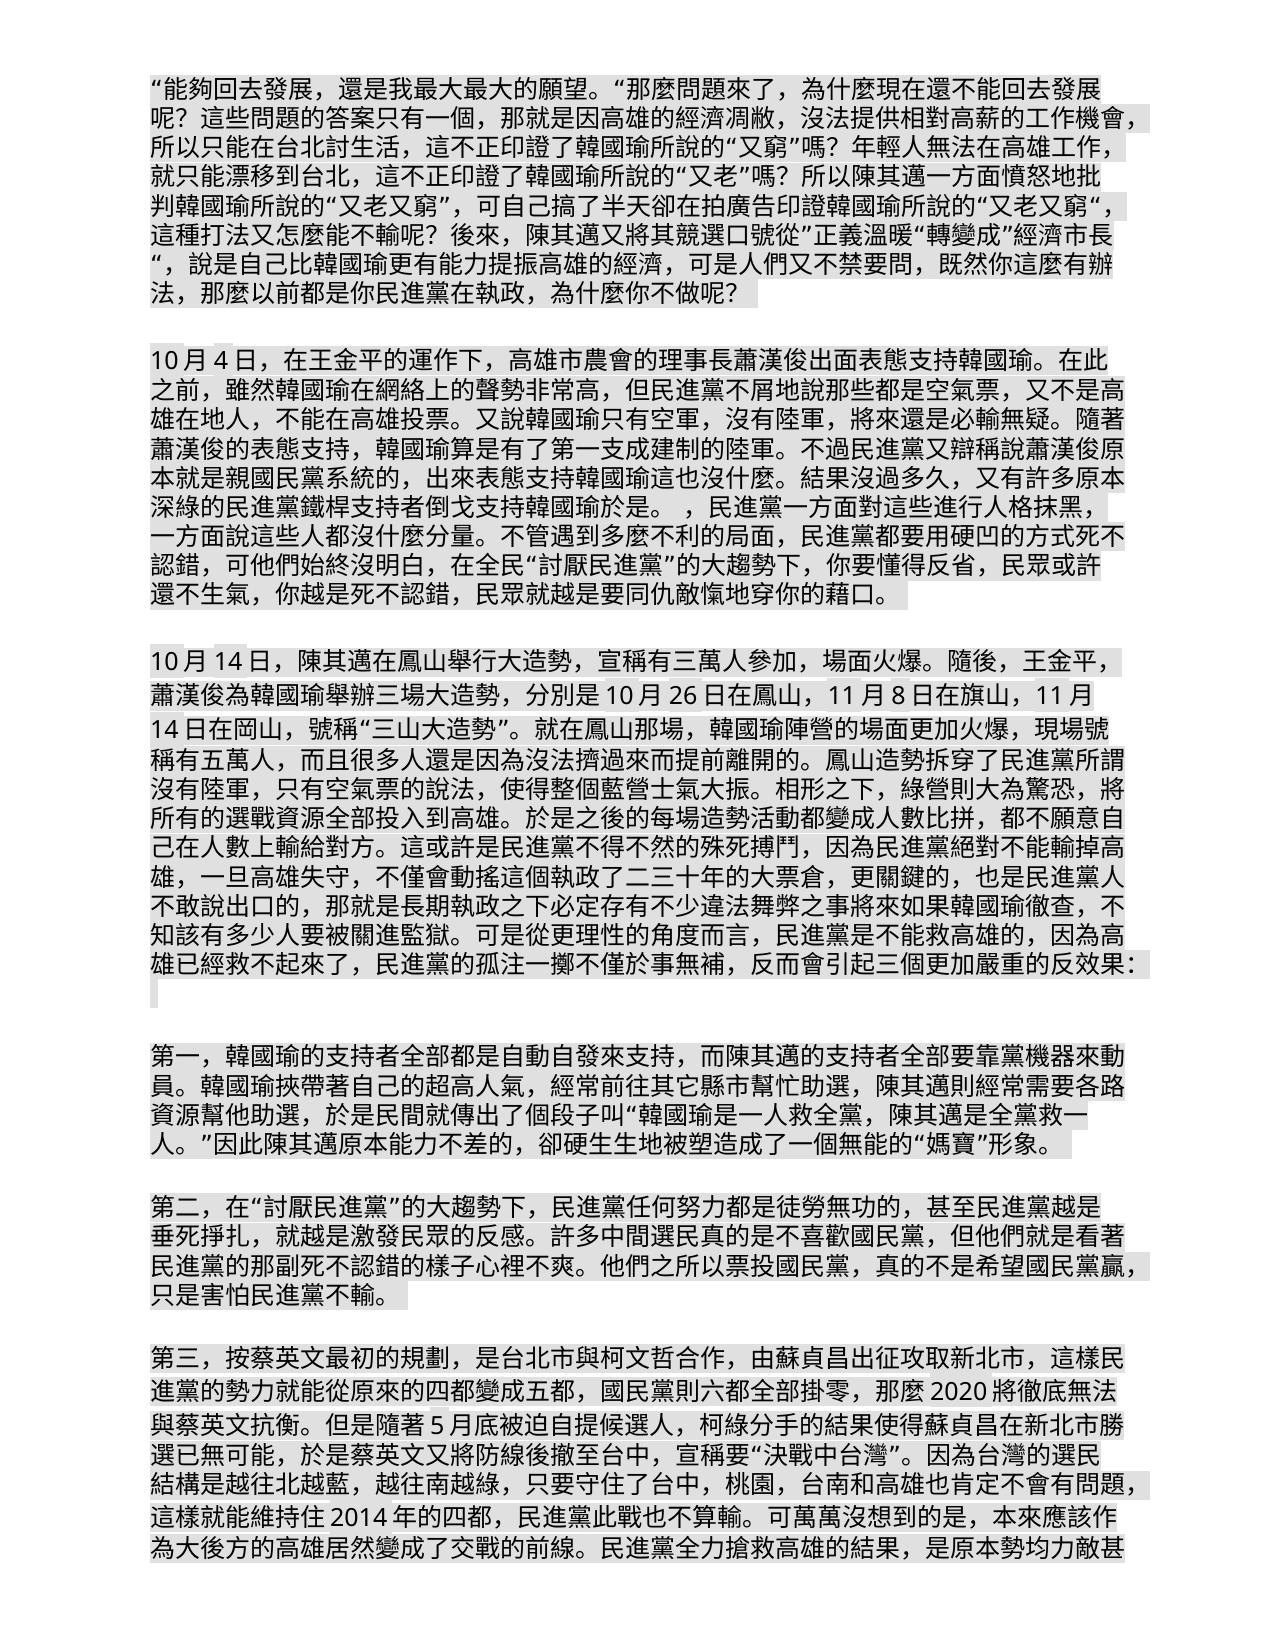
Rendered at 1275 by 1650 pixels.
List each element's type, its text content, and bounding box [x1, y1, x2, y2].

text 左岸發燒友旁觀者清，以下連結文許多分析一語中的、暢快淋漓，謹去除毛語錄部分，譯為正體中文轉載 https://goo.gl/h3PMnr 民進黨在縣市長選舉中遭遇空前慘敗，蔡英文也被迫辭去黨主席，完全印證了我們一貫以來的預測。大戰略的問題，過去已經剖析得很清楚了，民進黨和蔡英文的慘敗是必然的。今天，我們只是從執行的角度，回顧蔡英文為什麼會輸得特別慘？ 首先，我們有必要了解，雖然國民黨和民進黨都出息有限，難成大器，但這兩個政黨在基因上是完全不同的。國民黨的特點在於內鬥內行，外鬥外行，輸得都已經脫褲子了，關起門來還是要排資論輩。在國民黨內，戰將都是沒有什麼好結果的。你勢頭旺的時候，所有人都會撲上來逢迎拍馬，想要跟你套近乎，蹭熱度。可一旦你遭遇挫折了，所有人都會敬而遠之，與你劃清界限，甚至落井下石，踩著你的頭顱而以清高自詡，可謂集官僚文化糟粕之大成。民進黨則不然，他們在處困境時戰力十足，只要能夠殺出血路，他們可以無所不用其極，也可以放下恩怨一致對外。可一旦打下了江山，就會不顧廉恥地搶占地盤，吃相極其難看，可謂集土匪文化糟粕之大成2016年獲得全面執政權後，民進黨人就開始肆無忌憚地爭權奪位，先是最頂層的當權者把最好的權位攬到自己兜里，接著又去拼命搜尋那些次一等的，再次一等的肥差，用來安排自己的小弟。在這個安排小弟的過程中，民進黨看上了台北農產運銷公司（簡稱“北農”）總經理的位置，並且如願以償地拿了下來。可以說，這是民進黨執政以來幹得最蠢的一件事，因為原來的北農總經理正是當時已經淡出政壇十六年，現在正如日中天的高雄新當選市長韓國瑜。若不是被民進黨搞到失業，韓國瑜現在應該還在北農賣菜。民進黨為了一個芝麻綠豆大的小官，丟掉了整片江山，這應該是最令他們追悔莫及的。可話又說回來，斯人也，有斯疾也，有這種缺乏出息的政黨，就會有這種缺乏出息的蠢事。不過在當時，還沒有人想到這件小事會引發山崩海嘯般的後續效應。 民進黨全面執政後，對國民黨發動了抄家滅族式的圍剿，凍結了國民黨的黨產，以致於他們連黨工的薪水都發不出來，更不用說選舉時的大規模資金投入了。在民進黨看來，他們最大的敵人就只有國民黨。只要能把國民黨徹底整垮整死，那麼他們再怎麼胡作非為都行，因為他們已不再有競爭對手，民眾也不再有第二選擇。然而，民進黨這一刀砍下去，不但沒有將國民黨一刀斃命，卻反而割掉了國民黨身上的爛瘡，這可以說是民進黨執政以來幹的第二件大蠢事。我們方才說過，國民黨原本是個腐朽僵化的老機器，要想憑藉自身的能力改革，原本是完全沒有可能的，這從國民黨失去政權後的表現得一如既往的差可以得到證明，即便民進黨執政後的民調一路下滑，作為對照組的國民黨卻也遲遲未能出現相應出現反彈。在國民黨腐朽僵化的機制下，韓國瑜樣的人原本是永無出頭之日的，他當初不就是因為無法適應這種機制而退出政壇的嗎？現在好了，民進黨的全面圍剿，使得國民黨中央喪失了過去可以調配的龐大資源，那些被馬屁精包圍的所謂黨內大佬們也隨之門前冷落，為日後韓國瑜的橫空出世創造了有利環境，這就如同歷代國家危亡時，總會從底層湧現出許多英雄名將一樣。民進黨人如果有智慧，他們就應該懂得，一個腐朽僵化的國民黨才是他們得以長期執政的票房保證。可惜的是，民進黨人就像土匪進城一樣，看到金錢美女便利令智昏，自己撕毀自己的票房。不過，這在當時依然沒有引起人們足夠的重視，畢竟這兩個黨都是一樣的目光短淺，出息有限。 2017年1月12日，不久前因北農總經理工作被民進黨搶走而失業的韓國瑜宣布參選國民黨主席，在5月20日的投票中只獲得5.84％的選票，在候選人中排名第四，可見此時的他在黨內毫無影響力。9月7日，韓國瑜被下放到高雄擔任黨部主委。2018年4月9日，韓國瑜將戶口遷到高雄，宣布參選高雄市長，5月21日正式獲得國民黨提名。當時輿論普遍認為，這是一場不可能打贏的選戰，這跟韓國瑜是否有能力無關，因為輿論認為民進黨不可能失去高雄，民進黨在高雄的勢力強大到什麼程度呢？現在的高雄市是由原來的高雄市和高雄縣合併而來，民進黨在原高雄市已經持續執政了20年，在原高雄縣持續執政了33年，在合併後的2014年高雄市長選舉中，民進黨提名的陳菊獲得了99萬多票，楊秋興獲得了45萬多票，差距高達近54萬票。因此，輿論普遍認為，韓國瑜若能在此次高雄市長選舉時將差距縮小到二十萬以內，那就已經可以算作勝利了。若能將差距縮小到十萬以內，那就絕對是大勝了。至於當選，那是絕對不可能的。 2018年3月7日，陳其邁在民進黨內初選中勝出，獲得黨內提名參選高雄市長，同時也被認為將毫無懸念地在年底的高雄市長選舉中勝出。4月21日，原高雄市長陳菊北上出任蔡英文辦公室的秘書長，同時還帶了一幫在市府的親信隨她北上，瘋狂地搶占各個要職肥缺。這是民進黨執政以來幹的第三件大蠢事，它不僅引起了極差的社會觀感，更導致日後高雄選戰告急時，民進黨在高雄根本沒有人才可用。與第一，第二件大蠢事一樣，幹出這第三件大蠢事同樣也是由於他們的土匪文化所決定的，一旦老大搶下權位，就得趕緊給小弟分地分錢。 其實，此時韓國瑜的聲勢已有漸起之勢，這主要是因為他在北農的繼任者吳音寧表現實在太爛，飽受社會各界撻伐。吳音寧憑藉裙帶關係出任北農總經理後，坐領250萬新台幣（合56萬人民幣）的年薪，卻在經營管理上表現得極其幼稚無能，遂成為國民黨和親藍媒體猛烈攻擊的對象，民進黨和親綠媒體為偏袒自己人，則拼命為吳音寧護航。於是，雙方火力的焦點就集中到那個原本小得不能再小的賣蔬菜水果的公司身上，而交火的方式就是拿前任總經理韓國瑜和現任總經理吳音寧作對比，結果為韓國瑜博取到了求都求不來的媒體版面。陳其邁原本的策略是將選戰作冷處理，因為綠營在高雄基本盤遠大於藍營，只要不出太大的變動，自然就能在年底的選戰中順利當選，這原本也是無可厚非的，所有大幅領先者都會採取這種策略。韓國瑜因基本盤大幅落後故而必須要主動出擊，博取媒體版面，引發社會熱議，才能有迎來轉機的可能。出乎人們意料的是，高雄的陳其邁不願意搭理韓國瑜，台北的吳音寧事件卻使得韓國瑜成為了媒體熱議的焦點經過比對，人們逐漸認識到韓國瑜的四大優點： 第一是能幹，就任四年來，使得一家業績常年處在盈虧線邊緣的公司實現盈利大幅成長，創造了北農成立四十年來前所未有的優秀業績。 第二是親民，就任期間，韓國瑜常年與員工打成一片，公司賺得利潤後，便拿出很大一部分來作為獎金分給員工，即便民進黨議員強力反對也仍然堅持己見，所以韓國瑜離開北農時，上上下下都哭成一片，不捨得他走。同時，韓國瑜對於南部的果農，菜農也非常照顧，讓他們的農產品能夠賣出個好價錢，這也是日後韓國瑜能夠在高雄勝選的主要原因，因為南台灣的各縣市都是以農業為主，而農民長期以來都是最挺民進黨的。這兩年來，由於台灣的蔬菜水果價格崩盤，農民日子非常煎熬，他們自然懷念過好日子時的韓國瑜，痛恨讓他們過苦日子的民進黨，蔡英文和吳音寧。 第三是清廉。民進黨為了鬥倒韓國瑜，派出大量的司法檢調人員去北農查賬，希望能夠找到韓國瑜貪贓枉法的證據。結果出乎所有人意料的是，被派去查賬的會計師居然成為了韓國瑜的鐵粉，他逢人就說：“如果韓國瑜將來參選，一定要投他，我就是查他帳的人，查了這麼多年的帳，還從來沒見過像。韓國瑜這麼乾淨的賬本“清廉，是每個從業者的基本要求，卻又很難向別人證明。好聽話誰都會說，關鍵是要別人願意相信。試想，僅憑韓國瑜的一己之力，是很難讓高雄市民相信他絕對清廉的。於是，民進黨幫韓國瑜做到了。 第四是口才。民進黨和親綠媒體全面攻擊韓國瑜，韓國瑜也相應做出各種澄清和反擊，遂在媒體和網絡上留下了大量的視頻畫面，人們這才發現原來韓國瑜的口才是那麼的好，反應是那麼的快，迅速吸引了大量粉絲的追捧。尤其是年輕人，特別喜歡看韓國瑜反擊民進黨的各種金句妙語，他們在網絡上瘋狂轉發與韓國瑜相關的視頻，使得他在遠離政壇十六年後居然一躍而成為全台最受關注的政治明星。 誠然，韓國瑜的能幹，親民，清廉和口才都是他固有的優點，但如果高雄的選戰真如陳其邁最初設想的那樣冷處理，那麼韓國瑜的這些優點是不會有多少人知道的倘若民。進黨當初能夠簡潔明快地處理吳音寧，讓她早日離開北農，那麼國民黨的攻擊就會失去著力點，韓國瑜的聲勢也沒有那麼快起來。可惜的是，民進黨上上下下都在全力袒護吳音寧，到後來甚至發展到連蔡英文都親自下令民進黨要為吳音寧積極辯護。正是由於吳音寧事件的持續延燒，使得韓國瑜得以成為媒體關注的焦點，讓人們得以認識到他有這麼多的優點。我們在前文中提到，當初將韓國瑜從北農的位置上擠下來是民進黨執政後幹出的第一件大蠢事，而之後全力袒護韓國瑜的繼任者吳音寧，則是其執政後幹出的第四件大蠢事。民進黨人居然能夠在一家小小的果菜公司上來回栽兩個跟頭，其智商也實在是令人嘆為觀止。追本溯源，這仍是由其土匪文化的基因決定的。 吳音寧之所以會在全台引起如此大的反感，是因為她的存在讓年輕人，甚至中壯年都普遍產生了“相對剝奪感”。相對剝奪感的意思是指當人們將自己的處境與某種標準或某種參照物相比較後而發現自己處於劣勢時所產生的受剝奪感，這種感覺會產生消極情緒，可以表現為憤怒，怨恨或不滿。簡而言之，相對剝奪感就是我覺得我和他沒有什麼不同，可是他不用努力就能獲得各種資源，而我拼盡全力卻永遠無法獲得。當初，民進黨正是操弄相對剝奪感而贏得政權的，那一次他們攻擊的對象是連勝文，這個從小含著金湯匙出生的權貴子弟，一路攀升直至被保送為國民黨提名的台北市長候選人，而在藍營基本盤遠大於綠營的台北市，連勝文幾乎已經篤定能當選為台北市。於是，在民進黨的操弄下，這被渲染成全台年輕人普遍沸騰的相對剝奪感，最終民眾連勝文在台北市長選舉中大敗，進而連累了國民黨在其它縣市的選舉同樣是大敗。不過，在2014年擊敗連勝文的卻不是民進黨人。由於黨內缺乏好的候選人，民進黨與無黨籍的台大醫學院教授柯文哲合作。民進黨協助柯文哲在台北市擊敗了國民黨，柯文哲則協助民進黨在其它縣市大獲全勝。在2014年的縣市長選舉中，民進黨贏得了全台22個縣市中的13席，而國民黨輸到只剩下6席。在佔全台人口的70％的所謂“六都”中，國民黨只以2萬票的極微弱優勢守住了新北市，在台北市以24萬多票的差距輸給了無黨籍的柯文哲，另外桃園，台中，台南和高雄四都則皆為民進黨所有。若將自己全力支持的台北市柯文哲算上，民進黨等於是贏得了六都中的五都，這為蔡英文在2016年的大勝奠定了基礎。可是到了2018年，如何處理與柯文哲的關係，卻成為民進黨最困難的抉擇 在台北市的選民格局中，藍盤原本是大於綠盤的，可是在2014年的縣市長選舉中，由於馬英九的昏庸無能，使得大量的藍營選民不願意出來投票。由於連勝文引發的相對剝奪感，使得中間選民青睞柯文哲。為了擊垮國民黨，綠營選民更是一面倒地全力支持柯文哲。可是當柯文哲就任台北市長後，本著“識時務者為俊傑”的務實態度，積極響應大陸提出的“兩岸一家親”，引發深綠的強烈不滿，卻獲得了中間選民和淺藍的好感。在2014年，連勝文只能拿到藍營中深藍的票，淺藍是不願意投票的;柯文哲則能拿到深綠，淺綠和中間的票可是到了2018年，柯文哲的票源結構發生了位移，除了原來的淺綠，中間外，還能瓜分到淺藍，不過也因此失去了深綠。國民黨提名的台北市長候選人丁守中的票源結構是深藍和淺藍，淺藍的票以前都是投給國民黨的，但在2 014年那次因不滿連勝文而拒絕投票，2018年則因柯文哲的漂移而被瓜分。至於深綠，因不滿柯文哲響應“兩岸一家親”，強烈要求民進黨自提候選人，使得蔡英文陷入空前的困境。 按照蔡英文此時的如意算盤，是繼續與柯文哲合作，協助其連任台北市長，然後守住已有四都，再敦請老將蘇貞昌出馬拿下新北市，那麼2020年就是囊中之物了。可一旦自提候選人，弊端是顯而易見的。首先，民進黨自提的候選人在台北絕無勝選的可能，而且毫無疑問會是第三名，這簡直就是自取其辱。其次，一旦民進黨提名自己的候選人，就會分割到柯文哲淺綠的票源，造成國民黨漁翁得利，贏回台北市的局面，這是民進黨最不願意看到的。再次，如果民進黨自提候選人造成柯文哲落選，那麼柯文哲必定會參選2020年，而他在淺綠的票源上是與蔡英文重疊的，淺綠票源分散的結果，同樣會使得國民黨在2020年漁翁得利。如果民進黨自提候選人都無法將柯文哲拉下馬，也就是說柯文哲能夠在兩大黨的夾擊下連任成功，同樣會提升他的氣勢，這當然也不是進黨願意看到的。最後，柯文哲不僅在台北市有許多支持者，在其它各縣市的支持者更多，且是以年輕人為主。如果民進黨與柯文哲決裂，那麼在其它縣市的柯粉雖然無法在台北市用選票支持柯文哲，但他們卻能夠在其它縣市用選票修理民進黨。因此，就理性分析而言，蔡英文無論如何都不能在台北市自提候選人，可她終究還是在5月30日被迫提名姚文智為民進黨的台北市長候選人，做出了其執政以來的第五件大蠢事。與之前的四件大蠢事不同，這次的大蠢事不是由其土匪文化基因決定的，而是由“李自成窘境”決定的。由於在兩岸問題上的頑固不化，台灣的經濟快速下滑，進而導致蔡英文的民意支持度快速下滑，於是她就只能向深綠基本盤靠攏，聽從他們的意見自提候選人。 民進黨自提候選人，與柯文哲決裂後，引起了全台柯粉的強烈不滿，他們除了在台北市攻擊民進黨外，也在其它各縣市尋找可以攻擊民進黨的著力點，而柯粉效應外溢受惠最明顯的就是韓國瑜，因為韓國瑜和柯文哲有非常好的交情。由於韓國瑜在北農的出色績效，柯文哲對其非常欣賞。在韓國瑜被民進黨逼著離開北農後，柯文哲有意將韓國瑜延攬至市府團隊，為此還特別攜妻子到韓國瑜在雲林的家中與韓國瑜夫婦吃飯，而韓國瑜也已經點頭答應進入柯文哲團隊，是後來民進黨的台北市議員強力反對才不得不作罷，否則韓國瑜今年當不會出來選高雄市長，而應該是留在台北市政府幫柯文哲打選戰。正是由於這段淵源，讓韓國瑜非常感動，他在接受採訪時說柯文哲對他有知遇之恩。因為雖然他一直都是國民黨員，但在淡出政壇的16年間，國民黨根本沒麼人理他，只有柯文哲還把他當個角色，經常交流對於市政的看法。就這樣，正當吳音寧事件的熱潮逐漸淡去時，柯綠分手的效應又再次續上，使得韓國瑜依舊處於媒體關注的焦點。人們逐漸發現，韓國瑜的魅力較柯文哲有過之而無不及，遂使得韓粉的數量激增，甚至迅速超過了柯文哲。 5月，韓國瑜直指高雄市當前的兩大要害是“又老又窮”。對此，陳其邁非常氣憤，正式開記者會反駁韓國瑜，要他這個“外地人”不要唱衰高雄，親綠媒體更是全面撻伐。當初決定主打“又老又窮”這個議題時，韓陣營內部也是存在高度分歧的，許多幕僚認為這樣可能會刺傷高雄人的心，不利於選情，但韓國瑜堅持要主打這個議題，並且拿出去數據證明：高雄在2010至2016的七年間，25到34歲的年輕人口減少8萬多，六十歲以上老年人口卻增加了11萬，這是又老;高雄的青年失業率高居六都之冠，平均月薪卻是六都之末，只達到新竹市的六成除此之外，高雄市還背負了高達近3000億新台幣的債務，這是又窮;“又老又窮“的說法一點也不誇張。與此相對應的，韓國瑜提出的競選口號是”東西賣得出去，人進得來，高雄發大財“。 隨著“又老又窮”的議題持續發酵，韓國瑜的民調開始逐漸攀升，從最初落後陳其邁的二十多個百分點，到八月份時就只落後5％左右，逼得陳其邁再也不敢繼續採取冷處理的選戰策略，而必須與韓國瑜正面開火。在台北的柯綠分手議題逐漸冷卻之後，整個台灣的選戰焦點都開始全部聚集在高雄。 8月23日，整個南台灣天降暴雨，高雄市一片澤國，重創民進黨的選情，其主要表現在四個方面：第一，陳菊長期吹噓自己的治水政績，結果被一場暴雨打回原形。第二，水褪去後的高雄道路上出現了五千多個觸目驚心的大坑洞，顯示當初在修建工程時必然存在大量偷工減料和營私舞弊。第三，陳菊執政期間造了許多漂亮建築，把高雄打造成休閒的宜居城市，所以很多人不願意接受韓國瑜所說的“又老又窮”，可現在滿地坑坑洼窪的路面沉重打擊了高雄人的自信心，使他們不得不直面現實，反思過去。第四，陳菊留下了這麼個大窟窿後，自己卻跑到台北去做大官，不但自己走，還把市府團隊中的大量親信帶走，讓民眾感到極為惱火。陳其邁最初的競選策略是陳菊最好的“接棒人”，要在高雄“一棒接一棒”，現在陳菊的形象既已崩塌，作為他的接棒，陳其邁的選情艱難可想而知。 9月11日，民進黨被爆出“張天欽事件”，又稱“東廠事件”。蔡英文執政後，為修理國民黨而成立“促進轉型正義委員會”（簡稱“促轉會”），其副主委張天欽在一次內部會議上提出要好好利用促轉會來修理國民黨，並且洋洋自得地宣稱“我們本來是南廠，現在變西廠，後來升格變東廠”。雖然明眼人都知道成立促轉會的目的為何，可它的招牌畢竟掛的是“轉型正義”，現在其副主委竟然公然以選戰打手為使命，甚至以充當東廠為榮，就連內部人都聽不下去，於是有內部人主動錄音後向媒體爆料，遂引發軒然大波。雖然張天欽隔日就請辭下台，主管領導多次道歉，但這依然無法平息民眾的怒火。於是，民間開始流傳一個口號，叫“1124滅東廠“（11月24日即投票日）。不久之後，民間又開始流傳一個段子，說現在台灣最大的黨既不是國民黨，也不民進黨，而是“討厭民進黨”。也就是說，民眾雖然對國民黨還是好感有限，但是都強烈憎惡民進黨。 與此同時，韓國瑜延續“又老又窮”的議題而強打“北漂”議題，說的是以前高雄很繁華，大家都到高雄找工作，可現在高雄窮困了，高雄子弟只能漂到台北來謀生活。於是，韓國瑜拍攝了許多宣傳廣告，主題無非是兩個，一個是在高雄的父母盼望在北台灣的孩子能夠返回家鄉，一個是在北台灣打拼的年輕人想要回到父母身邊。這些廣告在網絡上廣為流傳，並在9月24日的中秋節前後掀起一波波高潮。從這個時候起，我覺得韓國瑜就已經反超陳其邁了，而且只要韓國瑜不犯重大錯誤，這個差距會越拉越大，雖然我自己是覺得“北漂”這個說法實在有點扯。台灣是個非常小的島，我剛在地圖上量了下，從高雄到台北的直線距離是290多公里，從上海到南京的直線距離是270多公里，兩者差不多，那麼請問有哪個上海人會說到南京去是北漂的嗎？這不就一腳的事嗎？ 為了應對韓國瑜強打的“北漂議題”，陳其邁也拍攝了“相信高雄”的廣告廣告內容是這樣的：一群在台北打拼的高雄人坐在一塊，談論高雄的好，談論高雄的溫暖，談論自己對高雄的感情，談論高雄是自己的驕傲一個離開高雄超過15年的女孩說：“我是因為工作環境的關係離開高雄，到了一定的年齡後就一直想回家，非常非常想回家，我的戶口還在高雄，死都不會遷“一個離開高雄七八年的男孩說”在台北，是生存，在南部，那是生活“又一個女孩說：”。把自己提升到更好，就是為了要回去“緊接著之前那個離開15年的女孩說：”能夠回去發展，還是我最大最大的願望“然後大家七嘴八舌地說：”會覺得是高雄人講出來很驕傲哎“”我會覺得我講我是高雄人就蠻自豪的。“最後畫面緩緩淡入儒雅地靜坐傾聽的陳其邁，字幕打上”高雄的好，我們知道“，”相信高雄“。 實事求是地說，這個廣告做得確實是挺感人，但我一看到這個廣告就知道，陳其邁這場選戰必輸無疑，因為他已經是黔驢技窮了，根本找不到任何應對的策略和方向。首先，你跟著別人的議題打，這就已經是處於下風了，更何況你打得根本就不在點子上。我們看廣告裡的這幾句對白，你說“因為工作環境的離開，非常非常想回家“，那麼問題來了，為什麼高雄不能給你好的工作環境呢你說：”在台北，是生存，在南部，那是生活“那麼問題來了，為什麼不能在高雄既生活，又生存呢你說：“把自己提升到更好，就是為了要回去。”那麼問題來了，為什麼要把自己提升到更好才能回高雄，而現在不能回去呢你說：“能夠回去發展，還是我最大最大的願望。“那麼問題來了，為什麼現在還不能回去發展呢？這些問題的答案只有一個，那就是因高雄的經濟凋敝，沒法提供相對高薪的工作機會，所以只能在台北討生活，這不正印證了韓國瑜所說的“又窮”嗎？年輕人無法在高雄工作，就只能漂移到台北，這不正印證了韓國瑜所說的“又老”嗎？所以陳其邁一方面憤怒地批判韓國瑜所說的“又老又窮”，可自己搞了半天卻在拍廣告印證韓國瑜所說的“又老又窮“，這種打法又怎麼能不輸呢？後來，陳其邁又將其競選口號從”正義溫暖“轉變成”經濟市長“，說是自己比韓國瑜更有能力提振高雄的經濟，可是人們又不禁要問，既然你這麼有辦法，那麼以前都是你民進黨在執政，為什麼你不做呢？ 10月4日，在王金平的運作下，高雄市農會的理事長蕭漢俊出面表態支持韓國瑜。在此之前，雖然韓國瑜在網絡上的聲勢非常高，但民進黨不屑地說那些都是空氣票，又不是高雄在地人，不能在高雄投票。又說韓國瑜只有空軍，沒有陸軍，將來還是必輸無疑。隨著蕭漢俊的表態支持，韓國瑜算是有了第一支成建制的陸軍。不過民進黨又辯稱說蕭漢俊原本就是親國民黨系統的，出來表態支持韓國瑜這也沒什麼。結果沒過多久，又有許多原本深綠的民進黨鐵桿支持者倒戈支持韓國瑜於是。 ，民進黨一方面對這些進行人格抹黑，一方面說這些人都沒什麼分量。不管遇到多麼不利的局面，民進黨都要用硬凹的方式死不認錯，可他們始終沒明白，在全民“討厭民進黨”的大趨勢下，你要懂得反省，民眾或許還不生氣，你越是死不認錯，民眾就越是要同仇敵愾地穿你的藉口。 10月14日，陳其邁在鳳山舉行大造勢，宣稱有三萬人參加，場面火爆。隨後，王金平，蕭漢俊為韓國瑜舉辦三場大造勢，分別是10月26日在鳳山，11月8日在旗山，11月14日在岡山，號稱“三山大造勢”。就在鳳山那場，韓國瑜陣營的場面更加火爆，現場號稱有五萬人，而且很多人還是因為沒法擠過來而提前離開的。鳳山造勢拆穿了民進黨所謂沒有陸軍，只有空氣票的說法，使得整個藍營士氣大振。相形之下，綠營則大為驚恐，將所有的選戰資源全部投入到高雄。於是之後的每場造勢活動都變成人數比拼，都不願意自己在人數上輸給對方。這或許是民進黨不得不然的殊死搏鬥，因為民進黨絕對不能輸掉高雄，一旦高雄失守，不僅會動搖這個執政了二三十年的大票倉，更關鍵的，也是民進黨人不敢說出口的，那就是長期執政之下必定存有不少違法舞弊之事將來如果韓國瑜徹查，不知該有多少人要被關進監獄。可是從更理性的角度而言，民進黨是不能救高雄的，因為高雄已經救不起來了，民進黨的孤注一擲不僅於事無補，反而會引起三個更加嚴重的反效果： 第一，韓國瑜的支持者全部都是自動自發來支持，而陳其邁的支持者全部要靠黨機器來動員。韓國瑜挾帶著自己的超高人氣，經常前往其它縣市幫忙助選，陳其邁則經常需要各路資源幫他助選，於是民間就傳出了個段子叫“韓國瑜是一人救全黨，陳其邁是全黨救一人。”因此陳其邁原本能力不差的，卻硬生生地被塑造成了一個無能的“媽寶”形象。 第二，在“討厭民進黨”的大趨勢下，民進黨任何努力都是徒勞無功的，甚至民進黨越是垂死掙扎，就越是激發民眾的反感。許多中間選民真的是不喜歡國民黨，但他們就是看著民進黨的那副死不認錯的樣子心裡不爽。他們之所以票投國民黨，真的不是希望國民黨贏，只是害怕民進黨不輸。 第三，按蔡英文最初的規劃，是台北市與柯文哲合作，由蘇貞昌出征攻取新北市，這樣民進黨的勢力就能從原來的四都變成五都，國民黨則六都全部掛零，那麼2020將徹底無法與蔡英文抗衡。但是隨著5月底被迫自提候選人，柯綠分手的結果使得蘇貞昌在新北市勝選已無可能，於是蔡英文又將防線後撤至台中，宣稱要“決戰中台灣”。因為台灣的選民結構是越往北越藍，越往南越綠，只要守住了台中，桃園，台南和高雄也肯定不會有問題，這樣就能維持住2014年的四都，民進黨此戰也不算輸。可萬萬沒想到的是，本來應該作為大後方的高雄居然變成了交戰的前線。民進黨全力搶救高雄的結果，是原本勢均力敵甚至小幅領先的各縣市全線防守空虛。正是由於民進黨全線撤守高雄，使得國民黨在許多原本希望渺茫的縣市也實現了翻轉，這就是蔡英文在此次市長選舉中全線慘敗的根本原因。 2018年的縣市長選舉結束後，民進黨最頂層的政治人物中蔡英文和陳菊被徹底殲滅，賴清德至少被滅了一半。現在檯面上還能接班的，或許就只剩下桃園市長鄭文燦和台南市長黃偉哲，尤以鄭文燦可能性最高，但若要參選2020，卻也沒有任何獲勝的可能性。台北市的柯文哲這次只是以極微弱的優勢擊敗國民黨的丁守中，台北市尚且選得如此艱困，應該也不敢動參選2020的念頭。國民黨這次大勝的功臣無疑是韓國瑜，但他既然剛攻下深綠的大票倉高雄，許諾要全力帶領高雄人民拼經濟，應該不至於明年就去為參選2020作準備。所以，國民黨推出的2020候選人的應該還是朱立倫或者吳敦義，他們也確實極有可能勝選，但誰都知道，這次的江山是韓國瑜打下來的。無論是否能夠在形式上問鼎大位，他都將是國民黨內最有權威的人，因而也將是決定台灣未來走向的人。 [150, 75, 1125, 1563]
